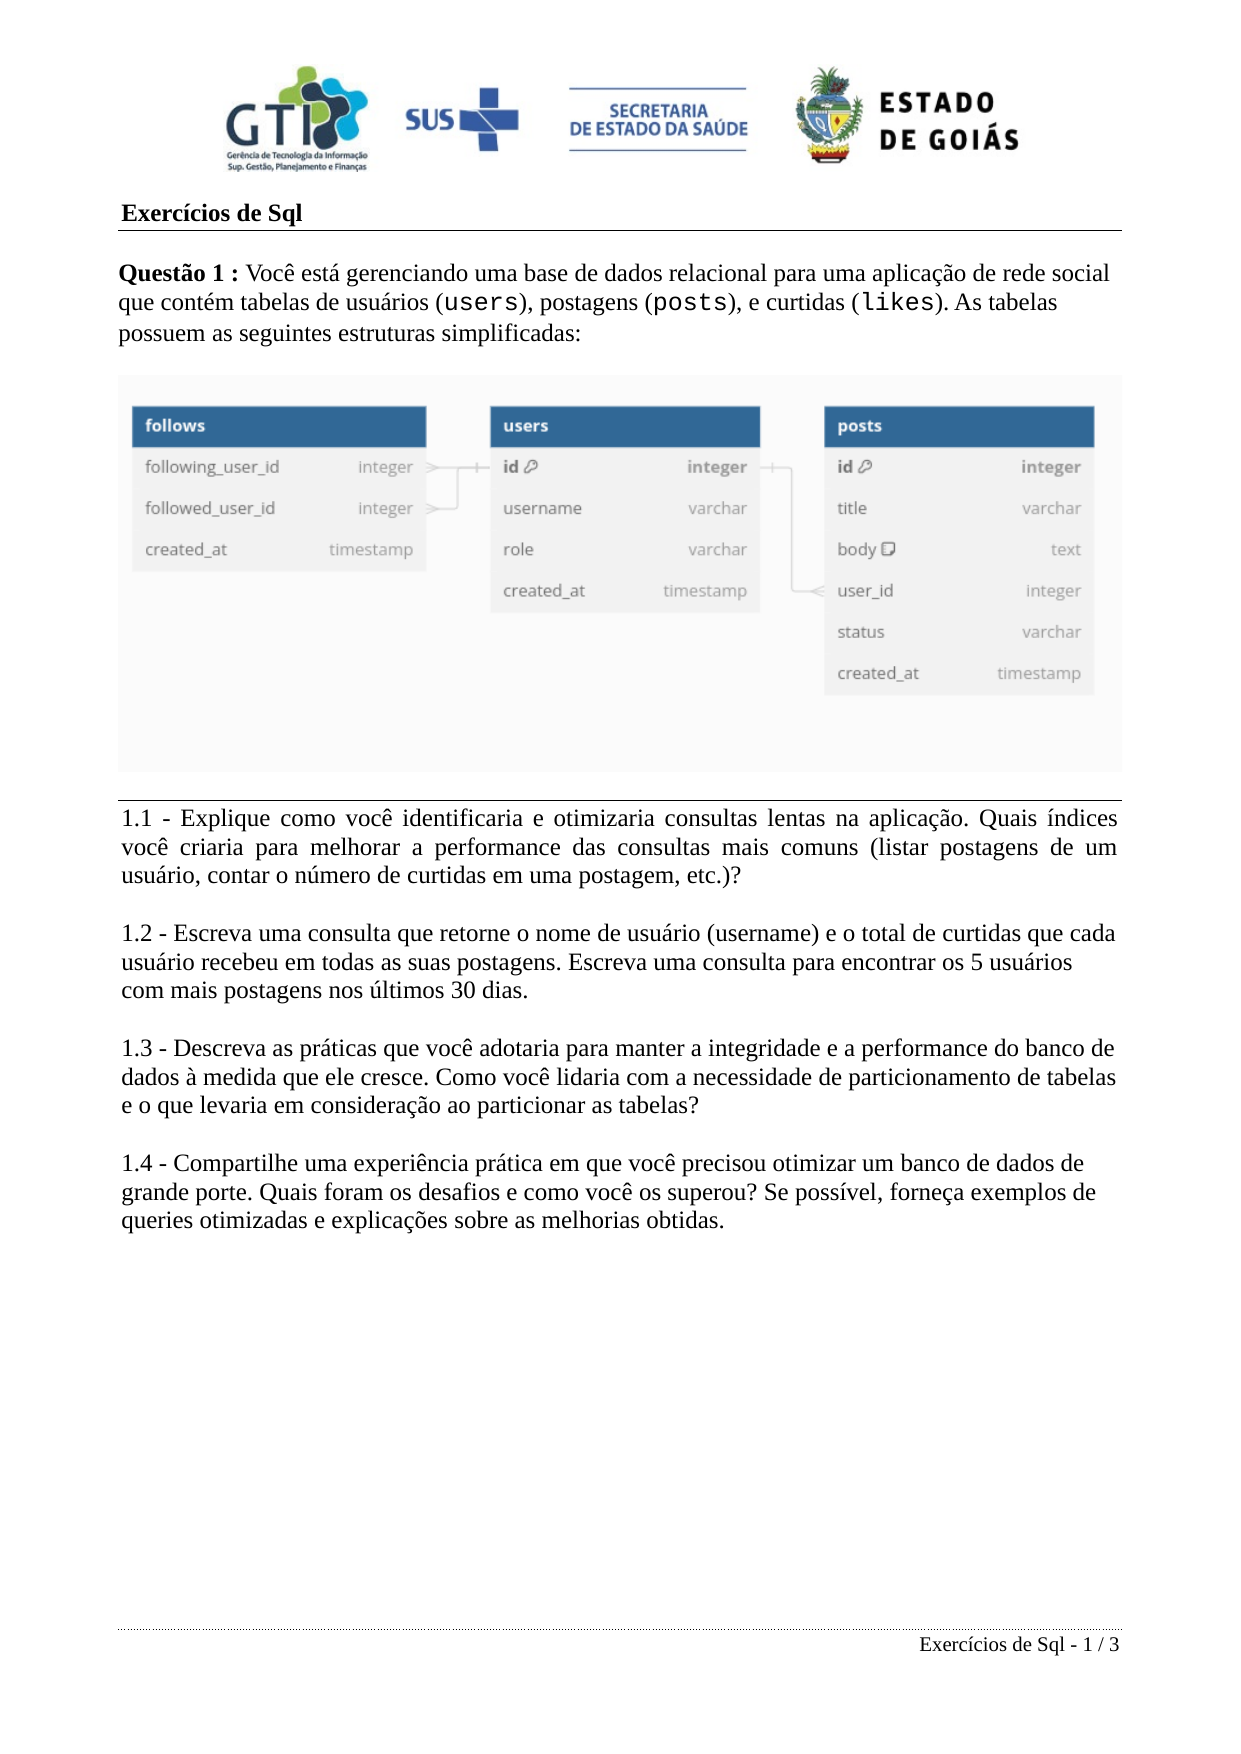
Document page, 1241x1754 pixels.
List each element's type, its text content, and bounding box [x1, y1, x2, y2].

text 1.4 - Compartilhe uma experiência prática em que você precisou otimizar um banco de dados de grande porte. Quais foram os desafios e como você os superou? Se possível, forneça exemplos de queries otimizadas e explicações sobre as melhorias obtidas. [118, 1145, 1122, 1237]
text 1.1 - Explique como você identificaria e otimizaria consultas lentas na aplicação. Quais índices você criaria para melhorar a performance das consultas mais comuns (listar postagens de um usuário, contar o número de curtidas em uma postagem, etc.)? [118, 801, 1122, 889]
text Exercícios de Sql [118, 195, 1122, 230]
text 1.3 - Descreva as práticas que você adotaria para manter a integridade e a performance do banco de dados à medida que ele cresce. Como você lidaria com a necessidade de particionamento de tabelas e o que levaria em consideração ao particionar as tabelas? [118, 1030, 1122, 1119]
text Questão 1 : Você está gerenciando uma base de dados relacional para uma aplicação de rede social que contém tabelas de usuários (users), postagens (posts), e curtidas (likes). As tabelas possuem as seguintes estruturas simplificadas: [118, 258, 1122, 347]
picture [118, 375, 1123, 772]
text 1.2 - Escreva uma consulta que retorne o nome de usuário (username) e o total de curtidas que cada usuário recebeu em todas as suas postagens. Escreva uma consulta para encontrar os 5 usuários com mais postagens nos últimos 30 dias. [118, 915, 1122, 1004]
picture [206, 64, 1034, 172]
